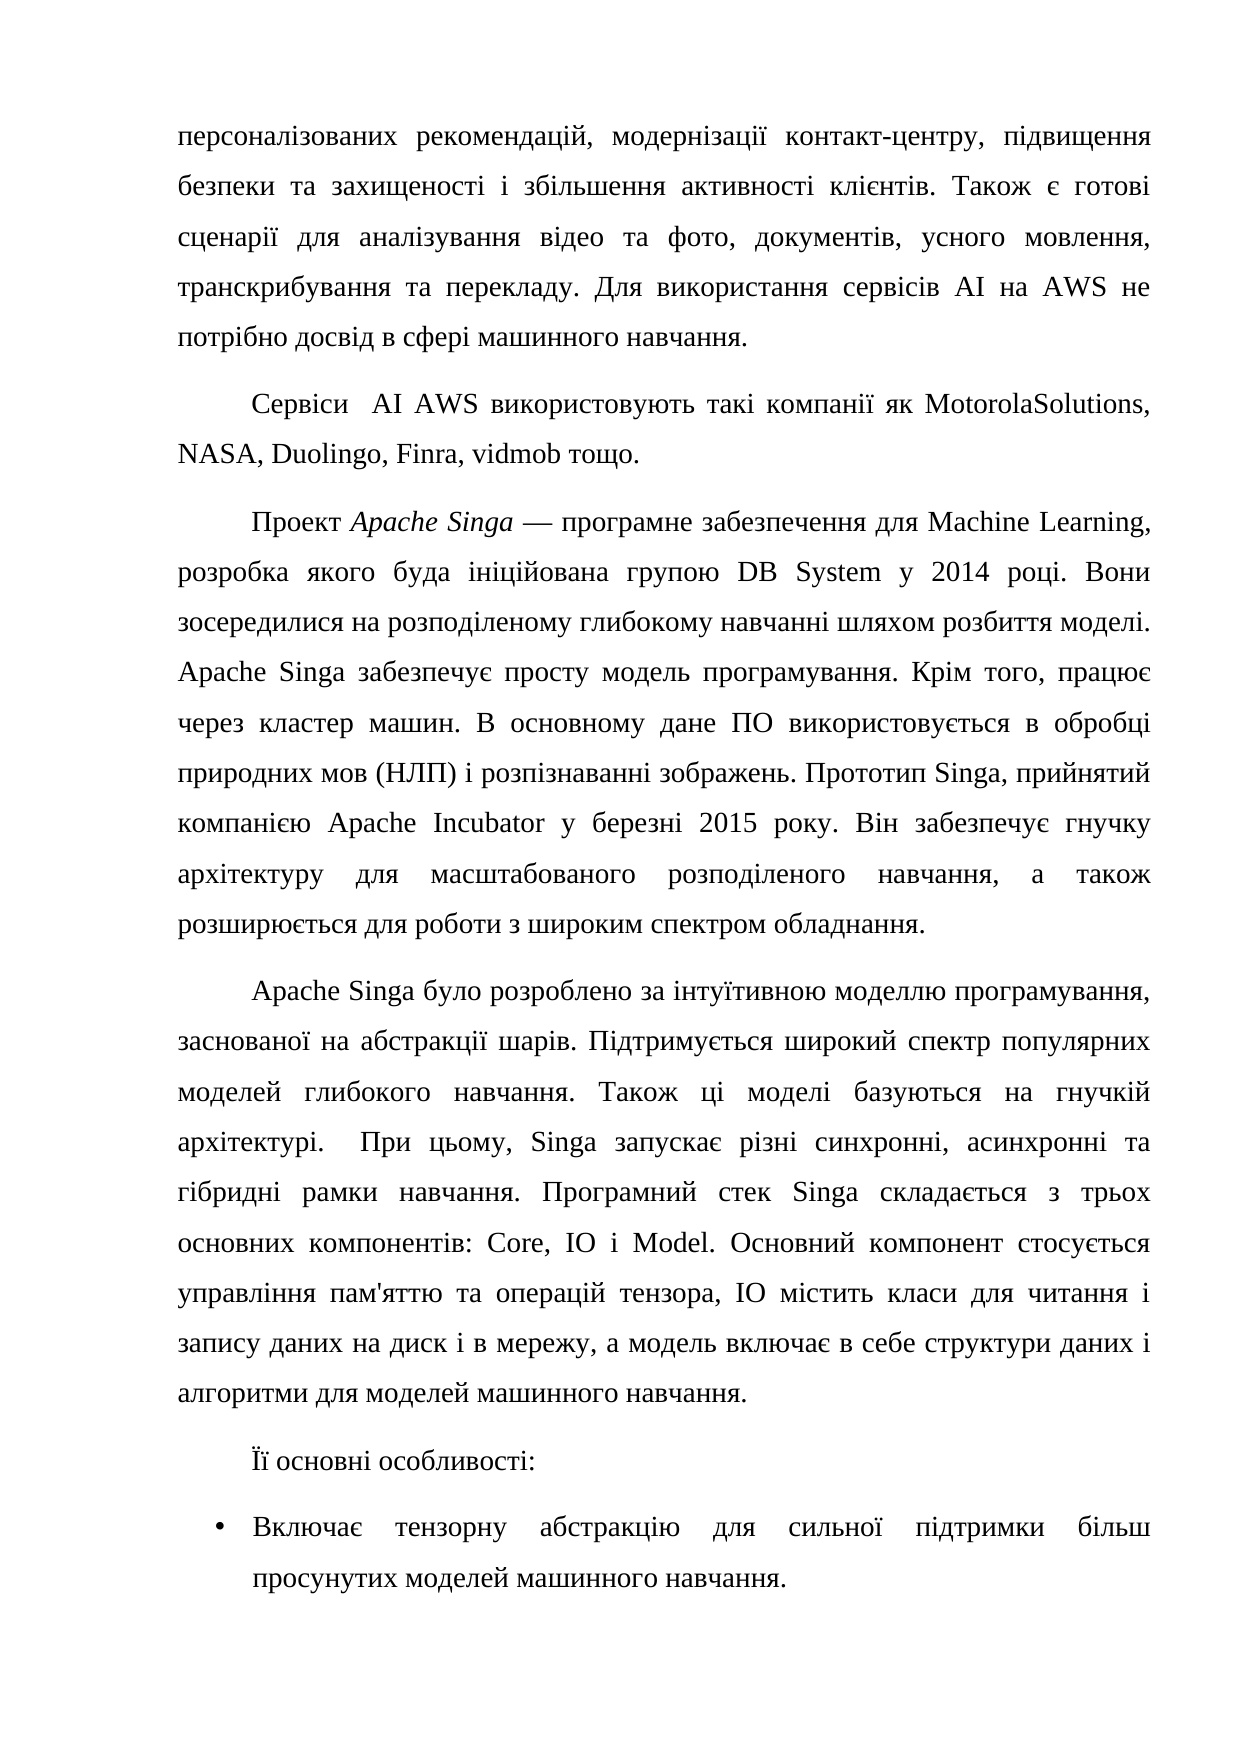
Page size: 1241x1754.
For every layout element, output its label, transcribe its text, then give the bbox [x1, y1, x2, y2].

text Apache Singa було розроблено за інтуїтивною моделлю програмування, заснованої на абстракції шарів. Підтримується широкий спектр популярних моделей глибокого навчання. Також ці моделі базуються на гнучкій архітектурі. При цьому, Singa запускає різні синхронні, асинхронні та гібридні рамки навчання. Програмний стек Singa складається з трьох основних компонентів: Core, IO і Model. Основний компонент стосується управління пам'яттю та операцій тензора, IO містить класи для читання і запису даних на диск і в мережу, а модель включає в себе структури даних і алгоритми для моделей машинного навчання. [177, 973, 1152, 1409]
text Проект Apache Singa — програмне забезпечення для Machine Learning, розробка якого буда ініційована групою DB System у 2014 році. Вони зосередилися на розподіленому глибокому навчанні шляхом розбиття моделі. Apache Singa забезпечує просту модель програмування. Крім того, працює через кластер машин. В основному дане ПО використовується в обробці природних мов (НЛП) і розпізнаванні зображень. Прототип Singa, прийнятий компанією Apache Incubator у березні 2015 року. Він забезпечує гнучку архітектуру для масштабованого розподіленого навчання, а також розширюється для роботи з широким спектром обладнання. [177, 504, 1152, 940]
text Її основні особливості: [177, 1443, 1152, 1476]
text персоналізованих рекомендацій, модернізації контакт-центру, підвищення безпеки та захищеності і збільшення активності клієнтів. Також є готові сценарії для аналізування відео та фото, документів, усного мовлення, транскрибування та перекладу. Для використання сервісів AI на AWS не потрібно досвід в сфері машинного навчання. [177, 118, 1152, 353]
text Сервіси AI AWS використовують такі компанії як MotorolaSolutions, NASA, Duolingo, Finra, vidmob тощо. [177, 386, 1152, 470]
list Включає тензорну абстракцію для сильної підтримки більш просунутих моделей машинного навчання. [215, 1509, 1152, 1593]
